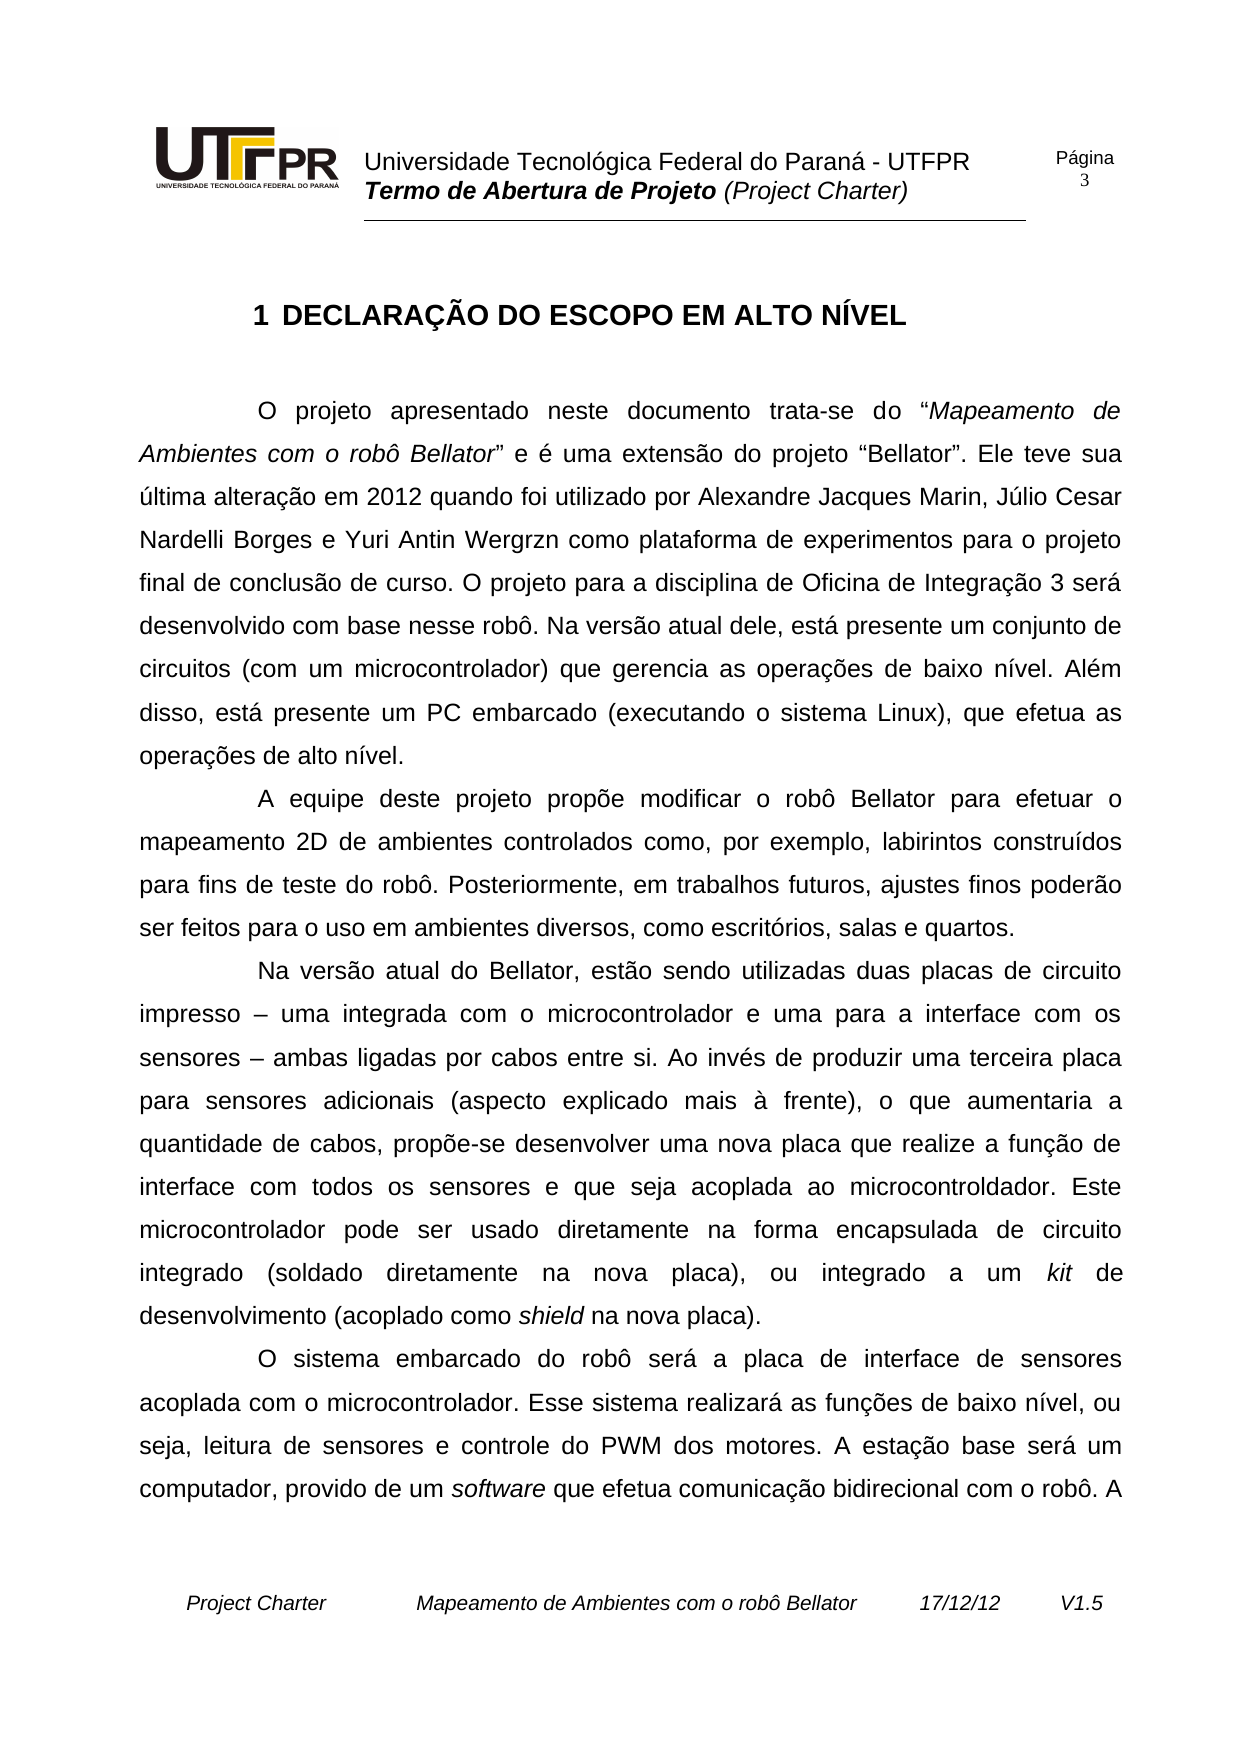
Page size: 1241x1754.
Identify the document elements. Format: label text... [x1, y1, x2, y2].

text Na versão atual do Bellator, estão sendo utilizadas duas placas de circuito impresso – uma integrada com o microcontrolador e uma para a interface com os sensores – ambas ligadas por cabos entre si. Ao invés de produzir uma terceira placa para sensores adicionais (aspecto explicado mais à frente), o que aumentaria a quantidade de cabos, propõe-se desenvolver uma nova placa que realize a função de interface com todos os sensores e que seja acoplada ao microcontroldador. Este microcontrolador pode ser usado diretamente na forma encapsulada de circuito integrado (soldado diretamente na nova placa), ou integrado a um kit de desenvolvimento (acoplado como shield na nova placa). [139, 956, 1123, 1330]
picture [155, 127, 339, 189]
subtitle Declaração do Escopo em Alto Nível [236, 298, 1123, 331]
text O sistema embarcado do robô será a placa de interface de sensores acoplada com o microcontrolador. Esse sistema realizará as funções de baixo nível, ou seja, leitura de sensores e controle do PWM dos motores. A estação base será um computador, provido de um software que efetua comunicação bidirecional com o robô. A [139, 1344, 1123, 1503]
text O projeto apresentado neste documento trata-se do “Mapeamento de Ambientes com o robô Bellator” e é uma extensão do projeto “Bellator”. Ele teve sua última alteração em 2012 quando foi utilizado por Alexandre Jacques Marin, Júlio Cesar Nardelli Borges e Yuri Antin Wergrzn como plataforma de experimentos para o projeto final de conclusão de curso. O projeto para a disciplina de Oficina de Integração 3 será desenvolvido com base nesse robô. Na versão atual dele, está presente um conjunto de circuitos (com um microcontrolador) que gerencia as operações de baixo nível. Além disso, está presente um PC embarcado (executando o sistema Linux), que efetua as operações de alto nível. [139, 396, 1123, 769]
text A equipe deste projeto propõe modificar o robô Bellator para efetuar o mapeamento 2D de ambientes controlados como, por exemplo, labirintos construídos para fins de teste do robô. Posteriormente, em trabalhos futuros, ajustes finos poderão ser feitos para o uso em ambientes diversos, como escritórios, salas e quartos. [139, 784, 1123, 942]
